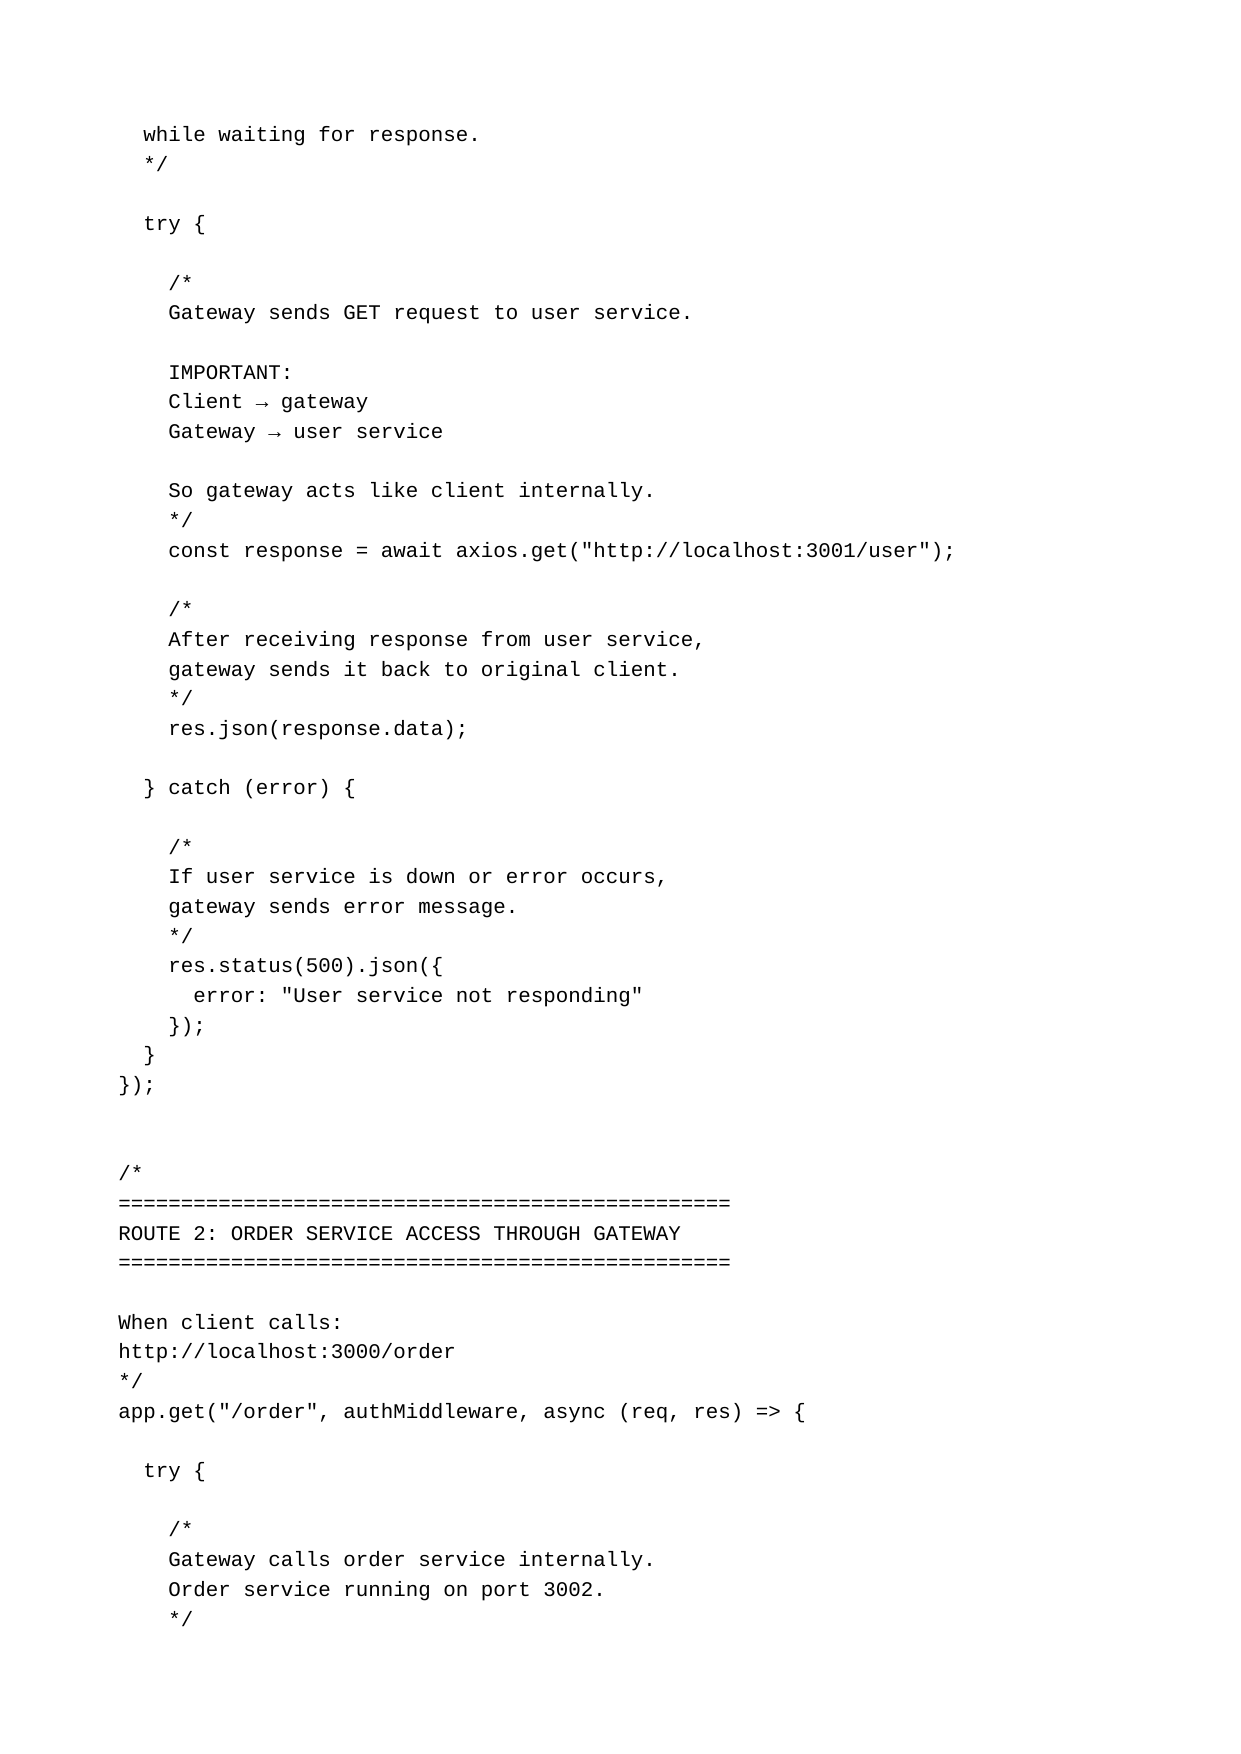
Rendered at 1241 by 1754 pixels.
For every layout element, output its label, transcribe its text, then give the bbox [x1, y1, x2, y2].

text }); [118, 1068, 1122, 1098]
text gateway sends it back to original client. [118, 652, 1122, 682]
text If user service is down or error occurs, [118, 860, 1122, 890]
text So gateway acts like client internally. [118, 474, 1122, 504]
text http://localhost:3000/order [118, 1335, 1122, 1365]
text app.get("/order", authMiddleware, async (req, res) => { [118, 1395, 1122, 1424]
text }); [118, 1009, 1122, 1038]
text Order service running on port 3002. [118, 1573, 1122, 1602]
text Client → gateway [118, 385, 1122, 415]
text /* [118, 1157, 1122, 1187]
text After receiving response from user service, [118, 623, 1122, 652]
text res.json(response.data); [118, 712, 1122, 742]
text */ [118, 148, 1122, 177]
text while waiting for response. [118, 118, 1122, 148]
text gateway sends error message. [118, 890, 1122, 920]
text } catch (error) { [118, 771, 1122, 801]
text Gateway calls order service internally. [118, 1543, 1122, 1573]
text */ [118, 920, 1122, 949]
text Gateway sends GET request to user service. [118, 296, 1122, 326]
text const response = await axios.get("http://localhost:3001/user"); [118, 534, 1122, 563]
text try { [118, 207, 1122, 237]
text try { [118, 1454, 1122, 1484]
text */ [118, 1365, 1122, 1395]
text /* [118, 267, 1122, 296]
text error: "User service not responding" [118, 979, 1122, 1009]
text */ [118, 1602, 1122, 1632]
text res.status(500).json({ [118, 949, 1122, 979]
text } [118, 1038, 1122, 1068]
text ROUTE 2: ORDER SERVICE ACCESS THROUGH GATEWAY [118, 1217, 1122, 1246]
text ================================================= [118, 1246, 1122, 1276]
text When client calls: [118, 1306, 1122, 1335]
text IMPORTANT: [118, 356, 1122, 385]
text /* [118, 1513, 1122, 1543]
text */ [118, 682, 1122, 712]
text */ [118, 504, 1122, 534]
text /* [118, 593, 1122, 623]
text /* [118, 831, 1122, 860]
text ================================================= [118, 1187, 1122, 1217]
text Gateway → user service [118, 415, 1122, 445]
